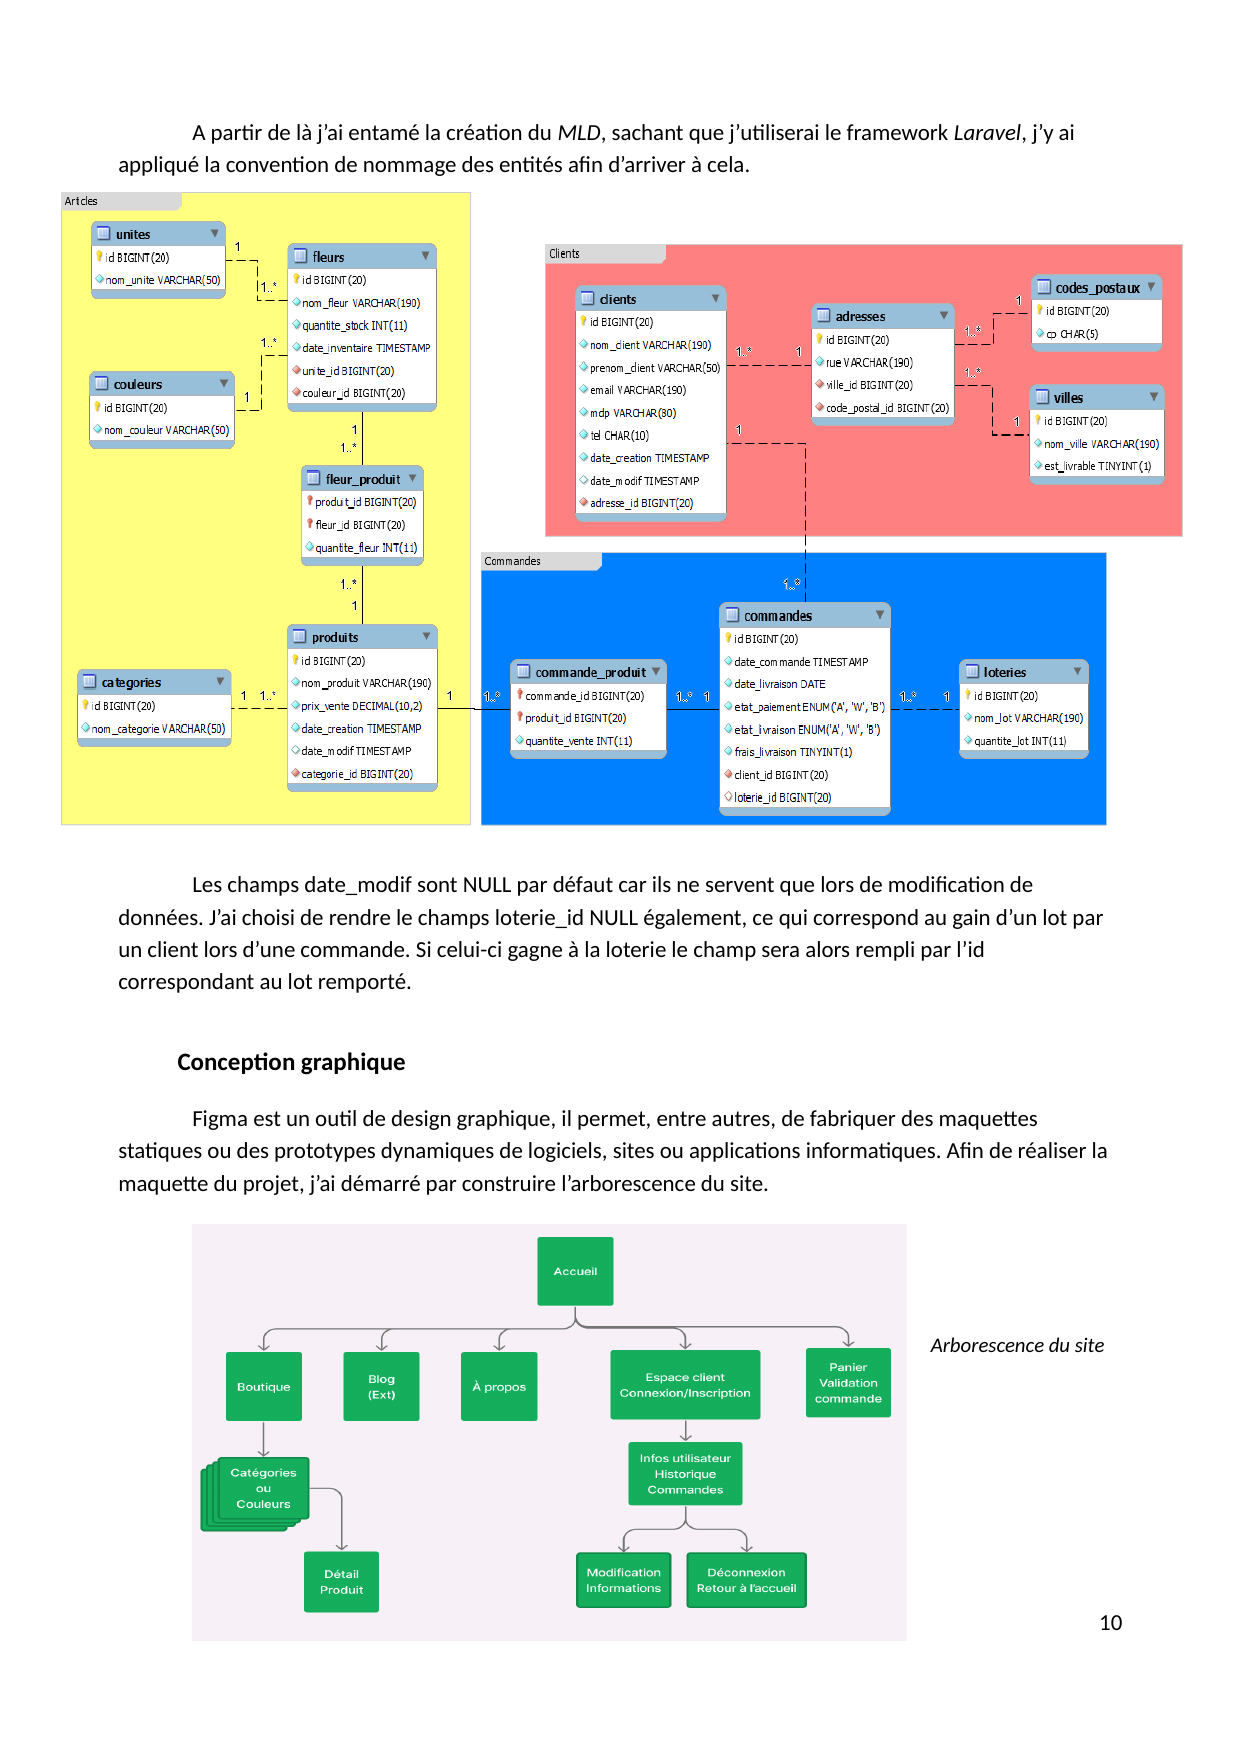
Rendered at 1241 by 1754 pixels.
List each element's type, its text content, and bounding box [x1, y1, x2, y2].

subtitle Conception graphique [177, 1046, 1122, 1077]
picture [51, 182, 1190, 835]
text Arborescence du site [907, 1330, 1122, 1358]
text A partir de là j’ai entamé la création du MLD, sachant que j’utiliserai le framework Laravel, j’y ai appliqué la convention de nommage des entités afin d’arriver à cela. [118, 118, 1122, 178]
text [118, 1330, 191, 1358]
picture [191, 1224, 907, 1641]
text Les champs date_modif sont NULL par défaut car ils ne servent que lors de modification de données. J’ai choisi de rendre le champs loterie_id NULL également, ce qui correspond au gain d’un lot par un client lors d’une commande. Si celui-ci gagne à la loterie le champ sera alors rempli par l’id correspondant au lot remporté. [118, 871, 1122, 995]
text Figma est un outil de design graphique, il permet, entre autres, de fabriquer des maquettes statiques ou des prototypes dynamiques de logiciels, sites ou applications informatiques. Afin de réaliser la maquette du projet, j’ai démarré par construire l’arborescence du site. [118, 1104, 1122, 1197]
